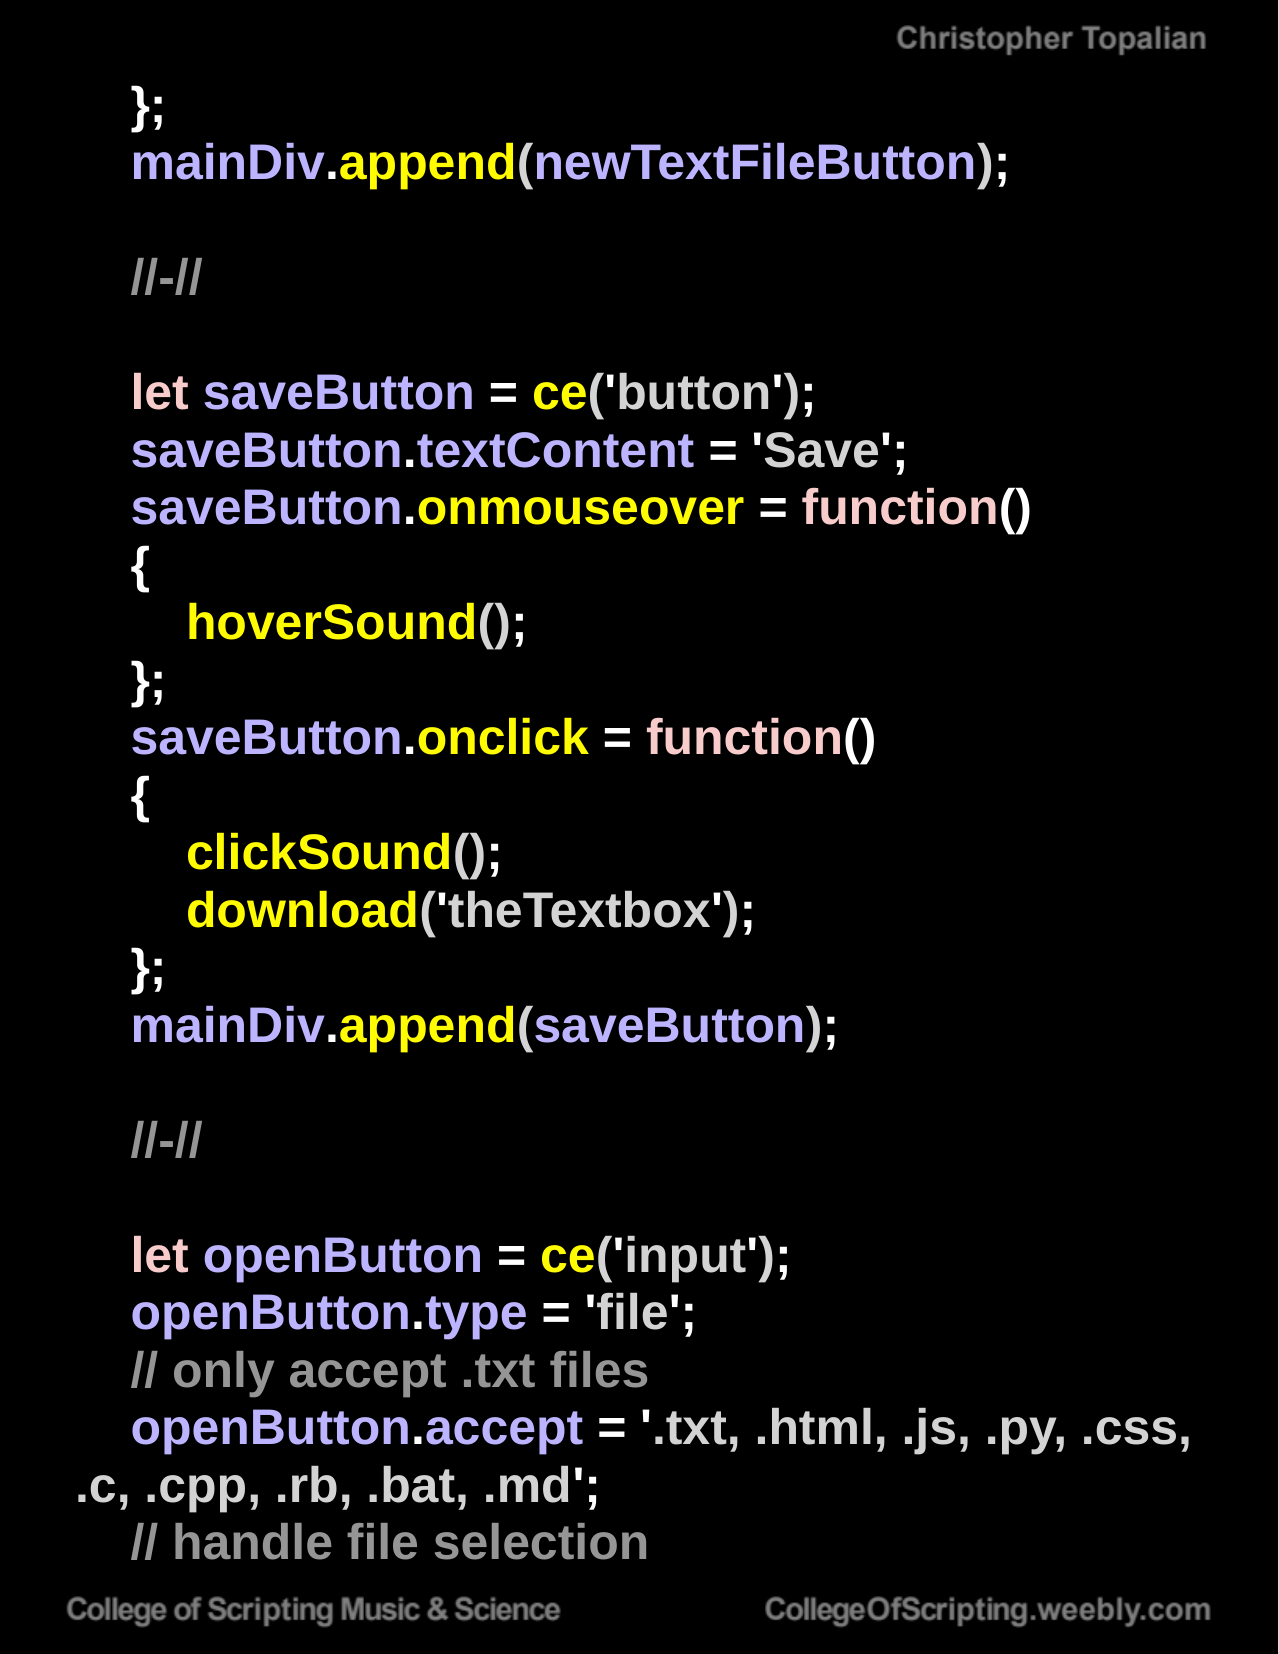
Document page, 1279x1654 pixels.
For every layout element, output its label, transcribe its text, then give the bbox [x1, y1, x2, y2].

text // handle file selection [75, 1512, 1203, 1570]
text }; [75, 75, 1203, 132]
text openButton.type = 'file'; [75, 1282, 1203, 1340]
text //-// [75, 1110, 1203, 1167]
text saveButton.textContent = 'Save'; [75, 420, 1203, 477]
text }; [75, 650, 1203, 707]
text saveButton.onmouseover = function() [75, 477, 1203, 535]
text clickSound(); [75, 822, 1203, 880]
text hoverSound(); [75, 592, 1203, 650]
text { [75, 765, 1203, 822]
text }; [75, 937, 1203, 995]
text let openButton = ce('input'); [75, 1225, 1203, 1282]
text { [75, 535, 1203, 592]
text //-// [75, 247, 1203, 305]
text // only accept .txt files [75, 1340, 1203, 1397]
text let saveButton = ce('button'); [75, 362, 1203, 420]
text download('theTextbox'); [75, 880, 1203, 937]
text mainDiv.append(newTextFileButton); [75, 132, 1203, 190]
text saveButton.onclick = function() [75, 707, 1203, 765]
text mainDiv.append(saveButton); [75, 995, 1203, 1052]
text openButton.accept = '.txt, .html, .js, .py, .css, .c, .cpp, .rb, .bat, .md'; [75, 1397, 1203, 1512]
